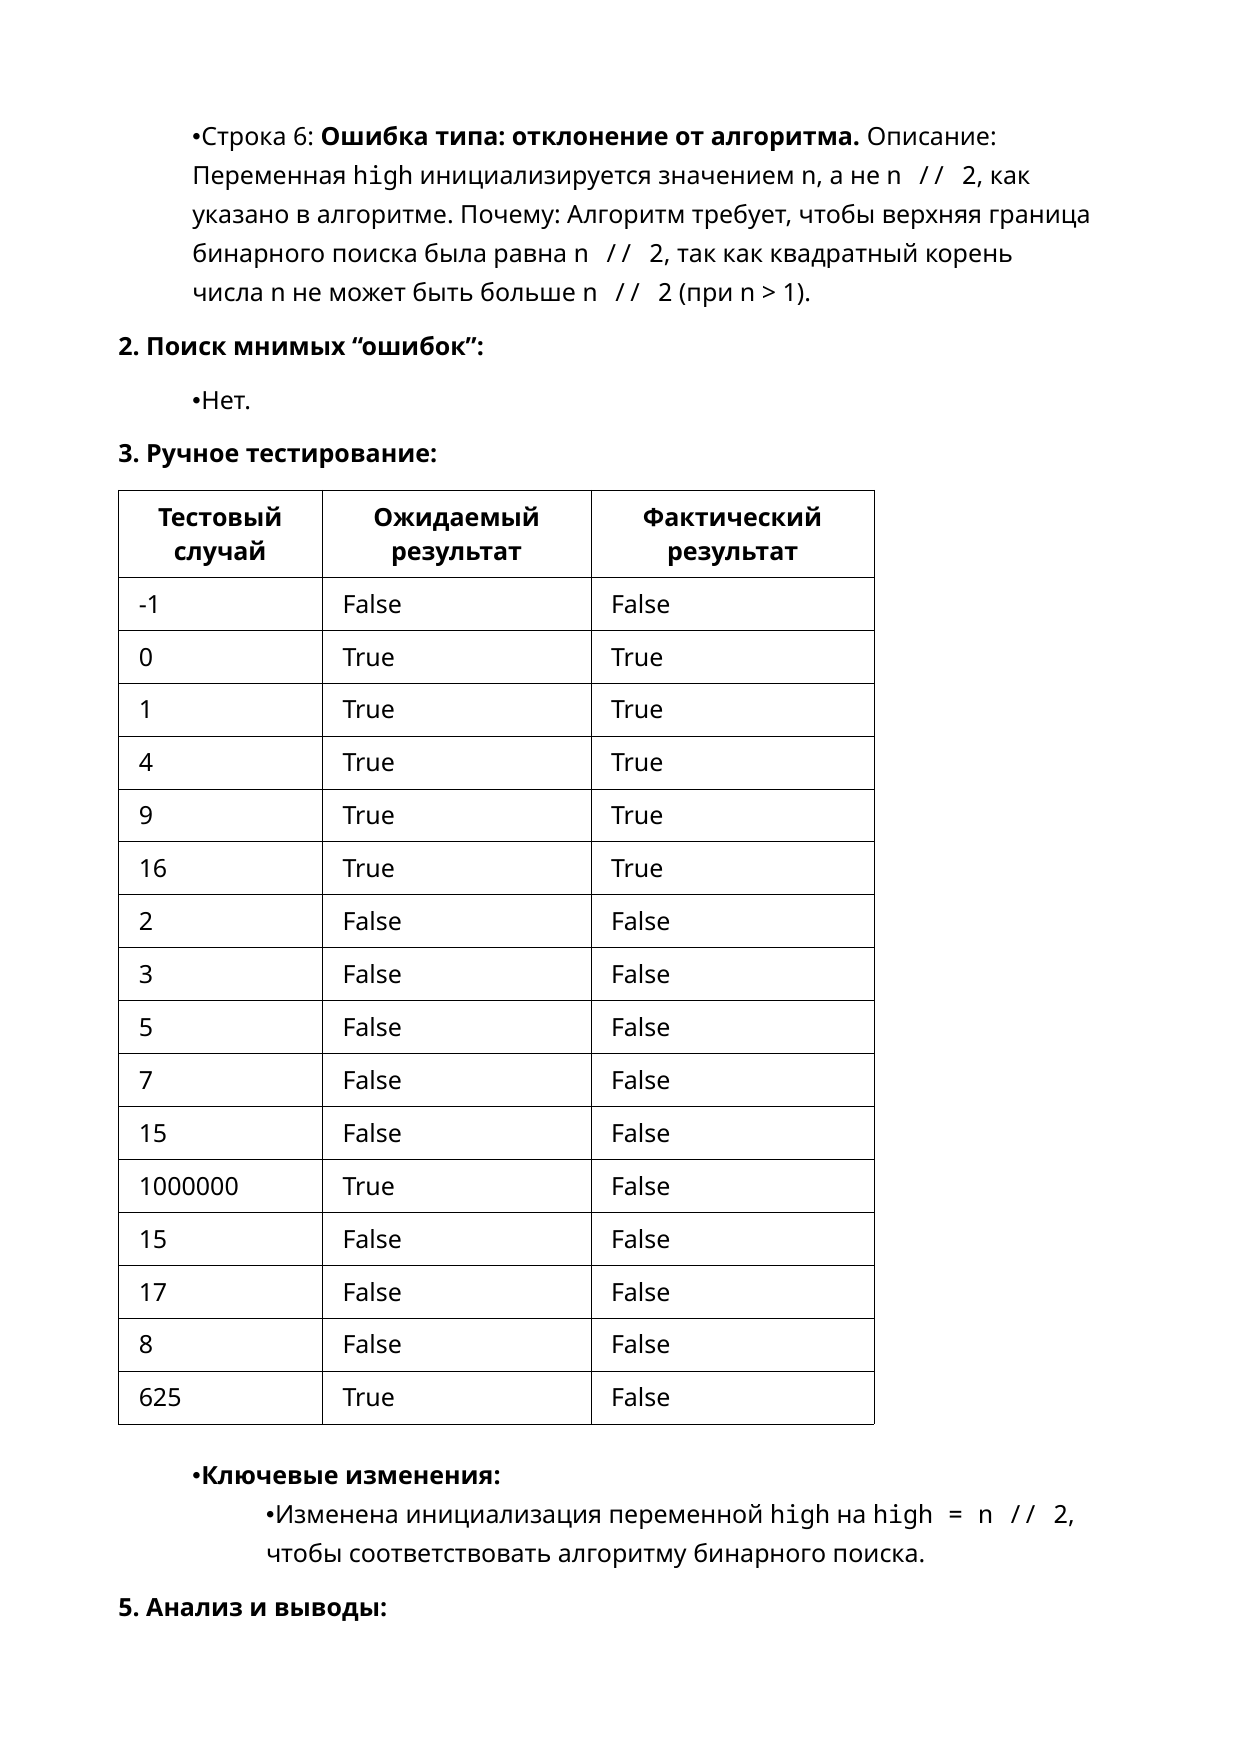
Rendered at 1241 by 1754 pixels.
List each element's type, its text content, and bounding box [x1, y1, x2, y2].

table_cell True [592, 842, 874, 894]
table_header Тестовый случай [119, 491, 322, 577]
text 3. Ручное тестирование: [118, 436, 1122, 470]
table_cell 7 [119, 1054, 322, 1106]
table_cell 0 [119, 631, 322, 683]
table_cell -1 [119, 578, 322, 630]
text 5. Анализ и выводы: [118, 1590, 1122, 1624]
table_cell 1 [119, 684, 322, 736]
table_cell False [592, 1319, 874, 1371]
list Изменена инициализация переменной high на high = n // 2, чтобы соответствовать алгоритму бинарного поиска. [118, 1497, 1122, 1570]
table_header Фактический результат [592, 491, 874, 577]
table_cell True [592, 790, 874, 841]
table_cell False [323, 1054, 591, 1106]
table_cell False [323, 1213, 591, 1265]
table_cell True [592, 631, 874, 683]
table_cell True [323, 631, 591, 683]
table_cell True [592, 684, 874, 736]
table_cell True [323, 842, 591, 894]
table_cell 16 [119, 842, 322, 894]
table_cell False [323, 1001, 591, 1053]
table_cell False [323, 1319, 591, 1371]
table_cell 8 [119, 1319, 322, 1371]
list Строка 6: Ошибка типа: отклонение от алгоритма. Описание: Переменная high инициализируется значением n, а не n // 2, как указано в алгоритме. Почему: Алгоритм требует, чтобы верхняя граница бинарного поиска была равна n // 2, так как квадратный корень числа n не может быть больше n // 2 (при n > 1). [118, 118, 1122, 309]
table_cell True [323, 1160, 591, 1212]
table_cell True [323, 737, 591, 788]
table_cell True [323, 1372, 591, 1423]
table_cell False [323, 1107, 591, 1159]
table_cell True [323, 684, 591, 736]
table_cell False [323, 1266, 591, 1318]
table_cell False [592, 1266, 874, 1318]
table_cell 15 [119, 1213, 322, 1265]
table_cell False [592, 1054, 874, 1106]
table_cell False [592, 948, 874, 1000]
table_header Ожидаемый результат [323, 491, 591, 577]
table_cell 1000000 [119, 1160, 322, 1212]
table_cell 3 [119, 948, 322, 1000]
table_cell 4 [119, 737, 322, 788]
table_cell True [592, 737, 874, 788]
table_cell False [592, 1372, 874, 1423]
table_cell 15 [119, 1107, 322, 1159]
list Нет. [118, 382, 1122, 416]
table_cell False [592, 1107, 874, 1159]
table_cell False [323, 948, 591, 1000]
table_cell 625 [119, 1372, 322, 1423]
list Ключевые изменения: [118, 1458, 1122, 1492]
table_cell False [592, 1213, 874, 1265]
table_cell True [323, 790, 591, 841]
table_cell False [592, 1160, 874, 1212]
table_cell 5 [119, 1001, 322, 1053]
table_cell 9 [119, 790, 322, 841]
table_cell False [323, 578, 591, 630]
table_cell False [592, 1001, 874, 1053]
table_cell False [592, 578, 874, 630]
table_cell False [592, 895, 874, 947]
table_cell 17 [119, 1266, 322, 1318]
table_cell False [323, 895, 591, 947]
text 2. Поиск мнимых “ошибок”: [118, 328, 1122, 363]
table_cell 2 [119, 895, 322, 947]
